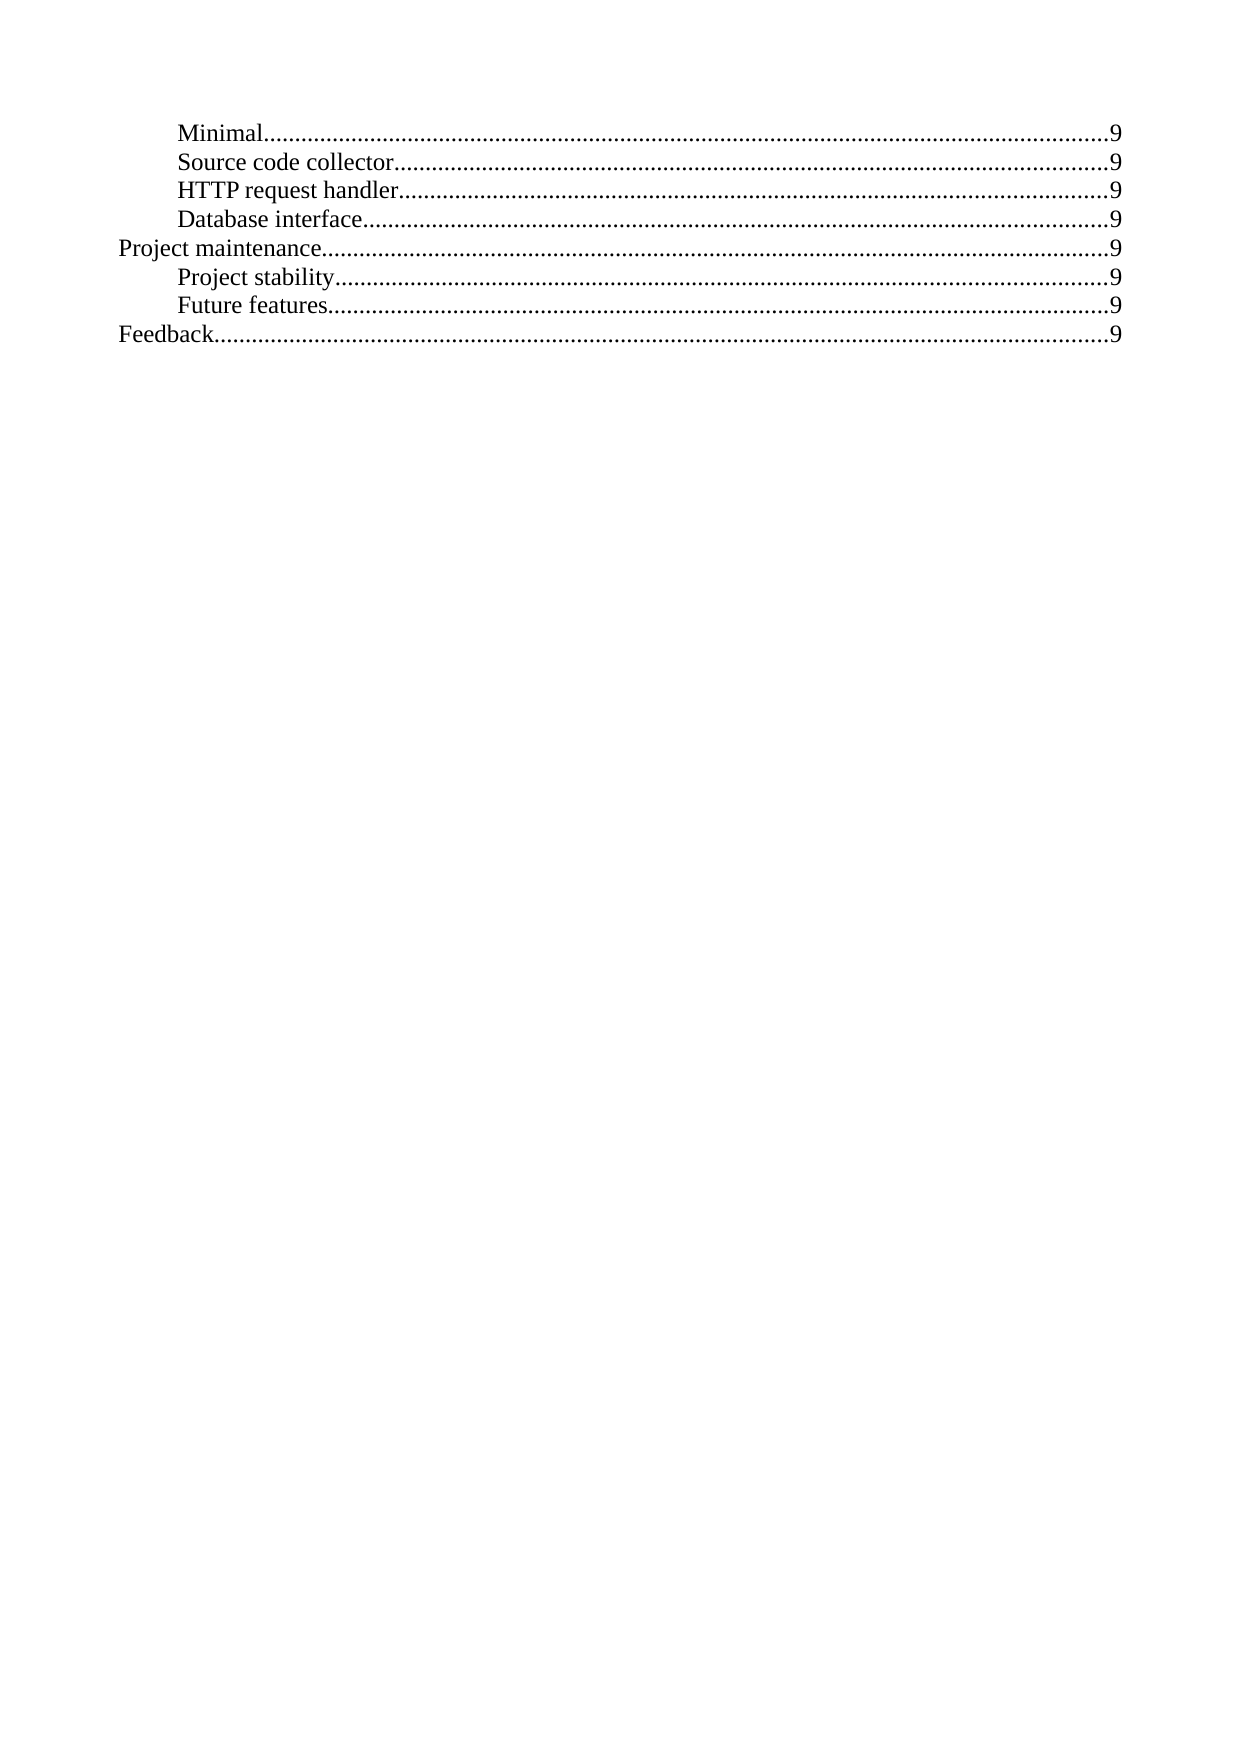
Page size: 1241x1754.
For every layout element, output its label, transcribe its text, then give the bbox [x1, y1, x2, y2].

text Future features 9 [177, 291, 1122, 319]
text Project stability 9 [177, 262, 1122, 291]
text Project maintenance 9 [118, 233, 1122, 262]
text Database interface 9 [177, 204, 1122, 233]
text HTTP request handler 9 [177, 176, 1122, 204]
text Minimal 9 [177, 118, 1122, 147]
text Source code collector 9 [177, 147, 1122, 176]
text Feedback 9 [118, 319, 1122, 348]
